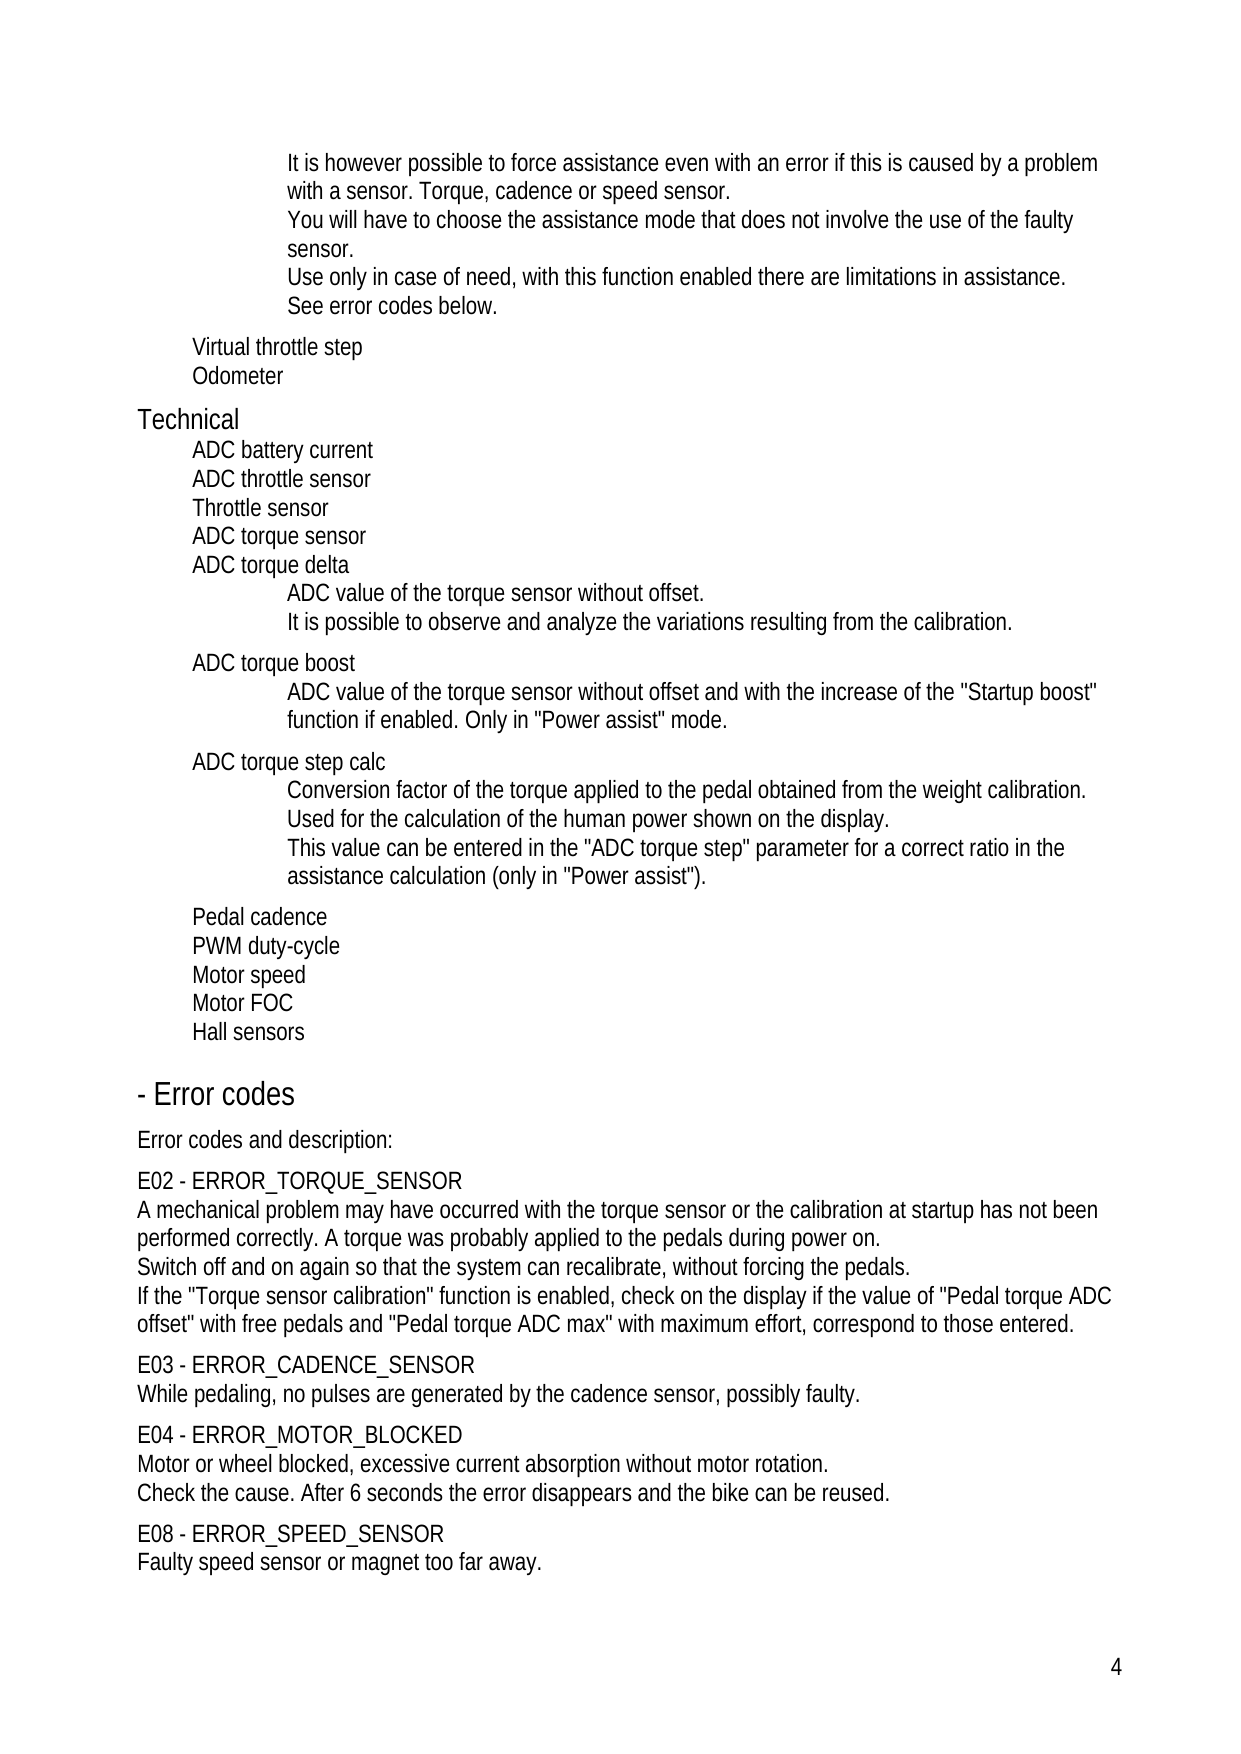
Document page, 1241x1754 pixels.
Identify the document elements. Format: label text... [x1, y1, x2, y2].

text Check the cause. After 6 seconds the error disappears and the bike can be reused. [137, 1478, 1122, 1506]
text E04 - ERROR_MOTOR_BLOCKED [137, 1420, 1122, 1449]
text ADC battery current [137, 435, 1122, 464]
subtitle ADC value of the torque sensor without offset and with the increase of the "Startup boost" function if enabled. Only in "Power assist" mode. [287, 677, 1122, 734]
text Used for the calculation of the human power shown on the display. [287, 804, 1122, 833]
text Motor FOC [137, 988, 1122, 1017]
text While pedaling, no pulses are generated by the cadence sensor, possibly faulty. [137, 1379, 1122, 1408]
text PWM duty-cycle [137, 931, 1122, 960]
text Virtual throttle step [137, 332, 1122, 361]
text Pedal cadence [137, 902, 1122, 931]
text This value can be entered in the "ADC torque step" parameter for a correct ratio in the assistance calculation (only in "Power assist"). [287, 833, 1122, 890]
text E02 - ERROR_TORQUE_SENSOR [137, 1166, 1122, 1195]
text ADC torque sensor [137, 521, 1122, 550]
text Motor or wheel blocked, excessive current absorption without motor rotation. [137, 1449, 1122, 1478]
text Hall sensors [137, 1017, 1122, 1046]
text Use only in case of need, with this function enabled there are limitations in assistance. [287, 262, 1122, 291]
text Throttle sensor [137, 492, 1122, 521]
text ADC torque delta [137, 550, 1122, 578]
text ADC torque boost [137, 648, 1122, 677]
text A mechanical problem may have occurred with the torque sensor or the calibration at startup has not been performed correctly. A torque was probably applied to the pedals during power on. [137, 1195, 1122, 1252]
text - Error codes [137, 1074, 1122, 1112]
text ADC torque step calc [137, 747, 1122, 775]
text It is possible to observe and analyze the variations resulting from the calibration. [287, 607, 1122, 636]
subtitle ADC value of the torque sensor without offset. [287, 578, 1122, 607]
text E08 - ERROR_SPEED_SENSOR [137, 1519, 1122, 1547]
text It is however possible to force assistance even with an error if this is caused by a problem with a sensor. Torque, cadence or speed sensor. [287, 148, 1122, 205]
text You will have to choose the assistance mode that does not involve the use of the faulty sensor. [287, 205, 1122, 262]
text Motor speed [137, 960, 1122, 988]
text If the "Torque sensor calibration" function is enabled, check on the display if the value of "Pedal torque ADC offset" with free pedals and "Pedal torque ADC max" with maximum effort, correspond to those entered. [137, 1281, 1122, 1338]
text Faulty speed sensor or magnet too far away. [137, 1547, 1122, 1576]
text Switch off and on again so that the system can recalibrate, without forcing the pedals. [137, 1252, 1122, 1281]
text ADC throttle sensor [137, 464, 1122, 492]
text Error codes and description: [137, 1125, 1122, 1154]
text Odometer [137, 361, 1122, 389]
text E03 - ERROR_CADENCE_SENSOR [137, 1351, 1122, 1379]
text Conversion factor of the torque applied to the pedal obtained from the weight calibration. [287, 775, 1122, 804]
text Technical [137, 402, 1122, 435]
text See error codes below. [287, 291, 1122, 319]
